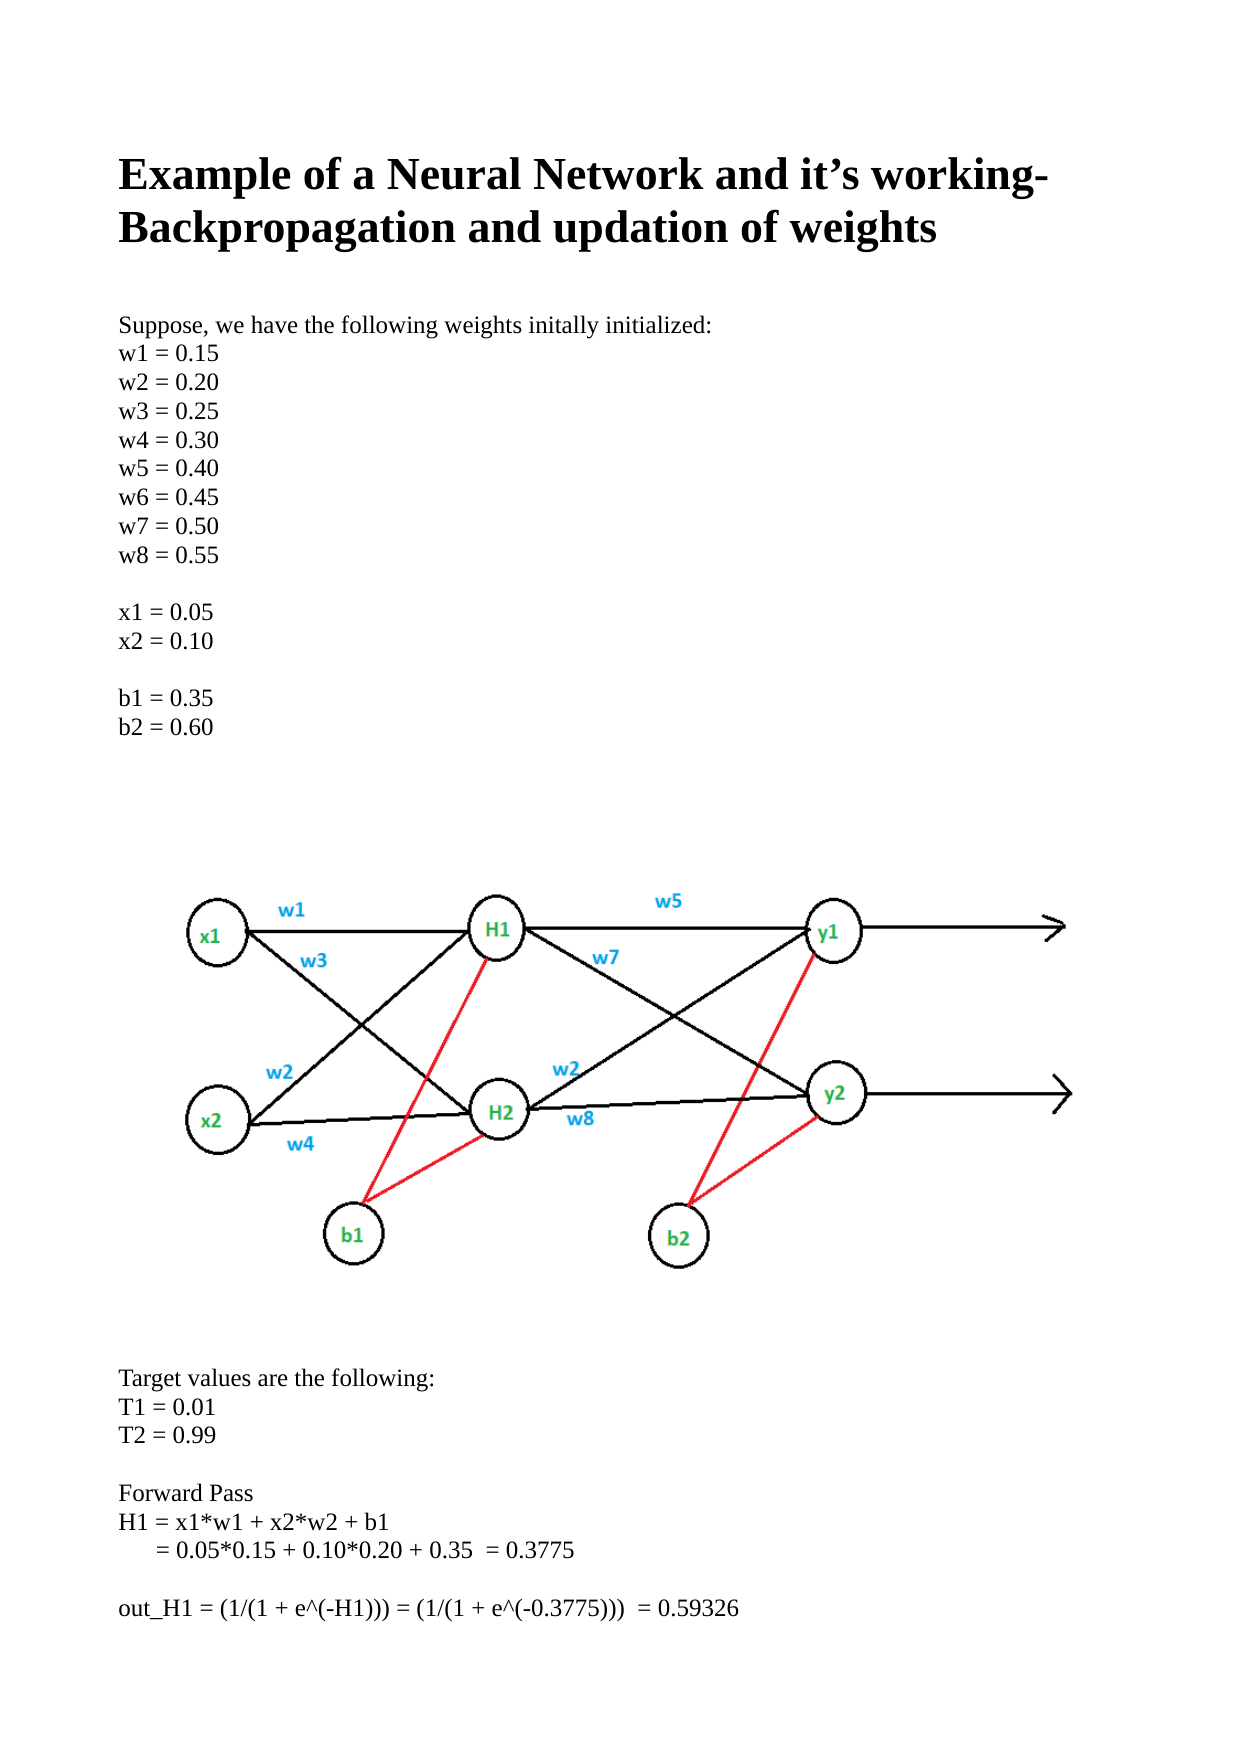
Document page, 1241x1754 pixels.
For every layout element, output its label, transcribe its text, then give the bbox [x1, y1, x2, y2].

text b1 = 0.35 [118, 683, 1122, 712]
text Target values are the following: [118, 1363, 1122, 1392]
text Forward Pass [118, 1478, 1122, 1507]
text = 0.05*0.15 + 0.10*0.20 + 0.35 = 0.3775 [118, 1536, 1122, 1564]
text w6 = 0.45 [118, 482, 1122, 511]
text Suppose, we have the following weights initally initialized: [118, 310, 1122, 338]
text out_H1 = (1/(1 + e^(-H1))) = (1/(1 + e^(-0.3775))) = 0.59326 [118, 1593, 1122, 1622]
text Example of a Neural Network and it’s working- Backpropagation and updation of weights [118, 147, 1122, 252]
picture [118, 826, 1123, 1335]
text w2 = 0.20 [118, 367, 1122, 396]
text x2 = 0.10 [118, 626, 1122, 655]
text b2 = 0.60 [118, 712, 1122, 741]
text H1 = x1*w1 + x2*w2 + b1 [118, 1507, 1122, 1536]
text x1 = 0.05 [118, 597, 1122, 626]
text w7 = 0.50 [118, 511, 1122, 540]
text w1 = 0.15 [118, 338, 1122, 367]
text w4 = 0.30 [118, 425, 1122, 453]
text T2 = 0.99 [118, 1421, 1122, 1449]
text w3 = 0.25 [118, 396, 1122, 425]
text w8 = 0.55 [118, 540, 1122, 568]
text T1 = 0.01 [118, 1392, 1122, 1421]
text w5 = 0.40 [118, 453, 1122, 482]
